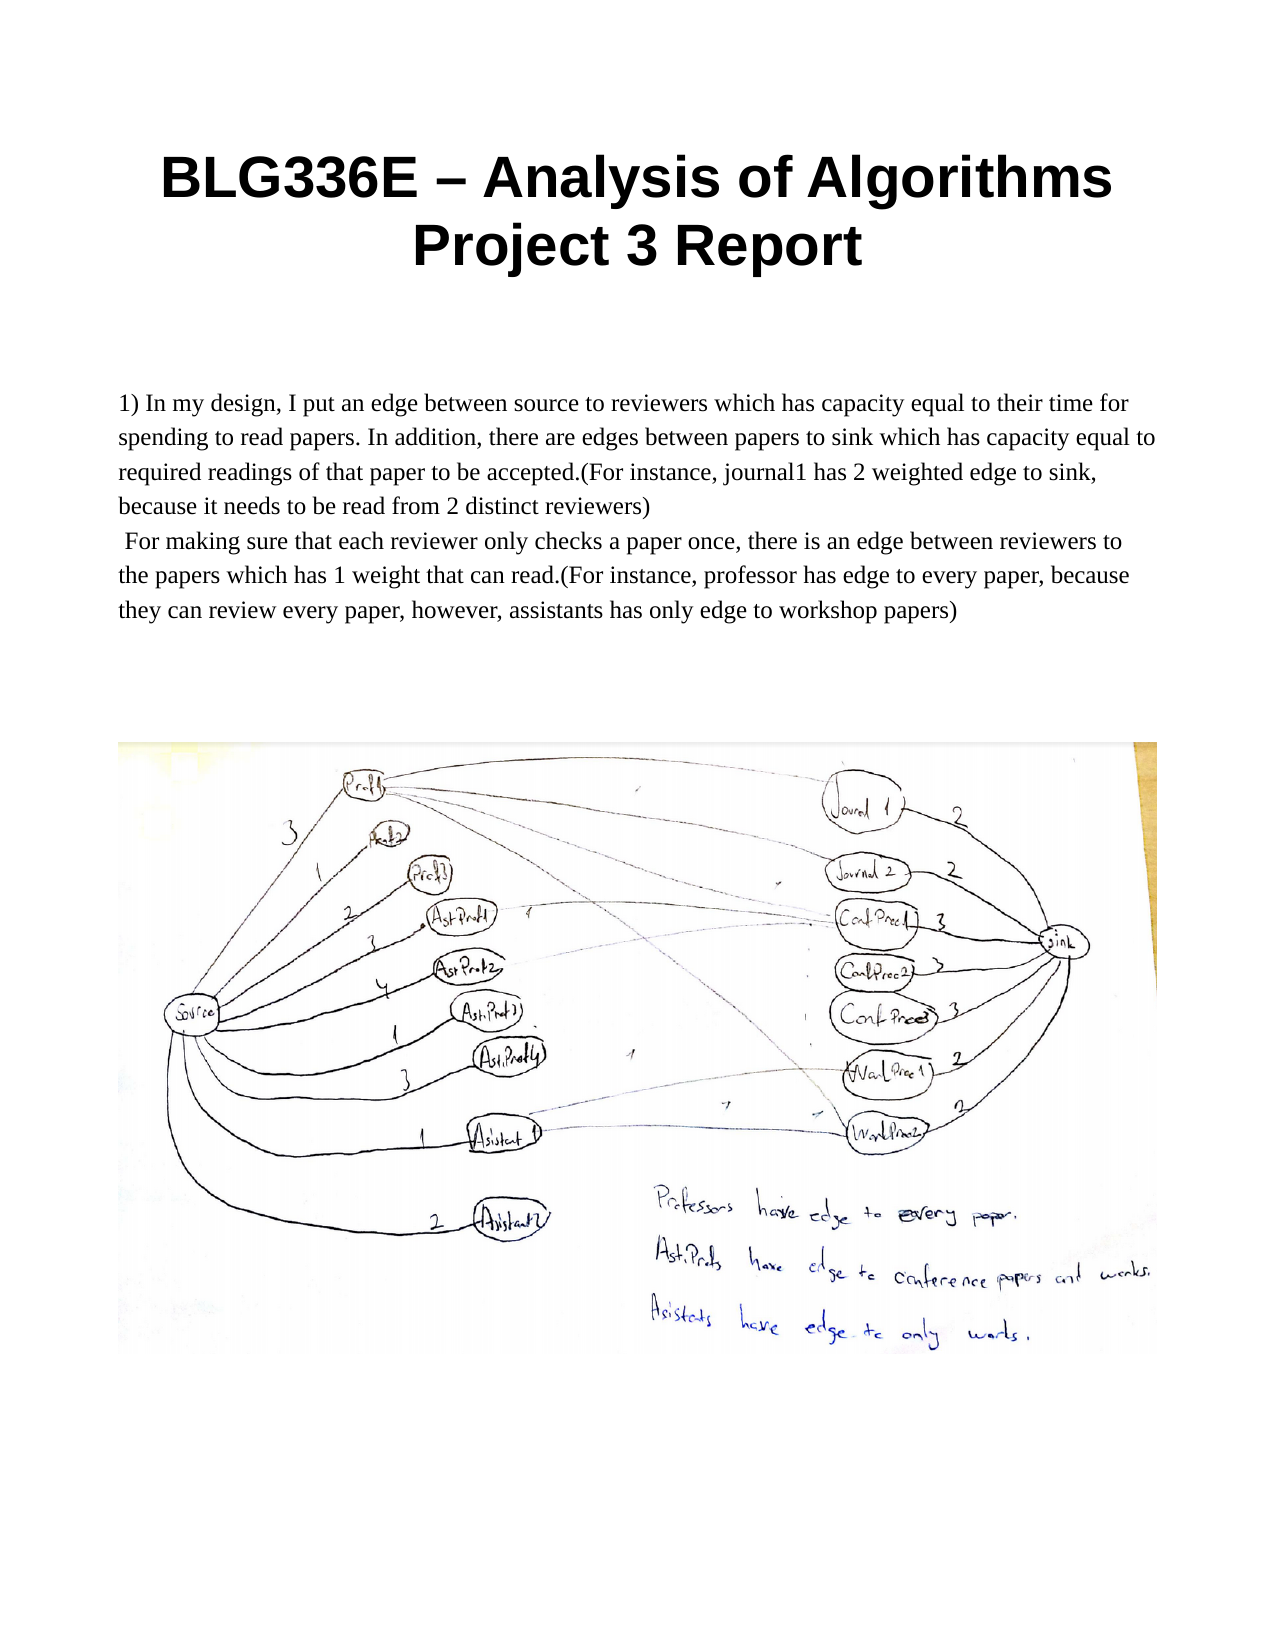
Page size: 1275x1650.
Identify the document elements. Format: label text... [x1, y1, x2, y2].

text 1) In my design, I put an edge between source to reviewers which has capacity equal to their time for spending to read papers. In addition, there are edges between papers to sink which has capacity equal to required readings of that paper to be accepted.(For instance, journal1 has 2 weighted edge to sink, because it needs to be read from 2 distinct reviewers) For making sure that each reviewer only checks a paper once, there is an edge between reviewers to the papers which has 1 weight that can read.(For instance, professor has edge to every paper, because they can review every paper, however, assistants has only edge to workshop papers) [118, 388, 1157, 623]
title BLG336E – Analysis of Algorithms Project 3 Report [118, 143, 1157, 277]
picture [118, 742, 1157, 1354]
